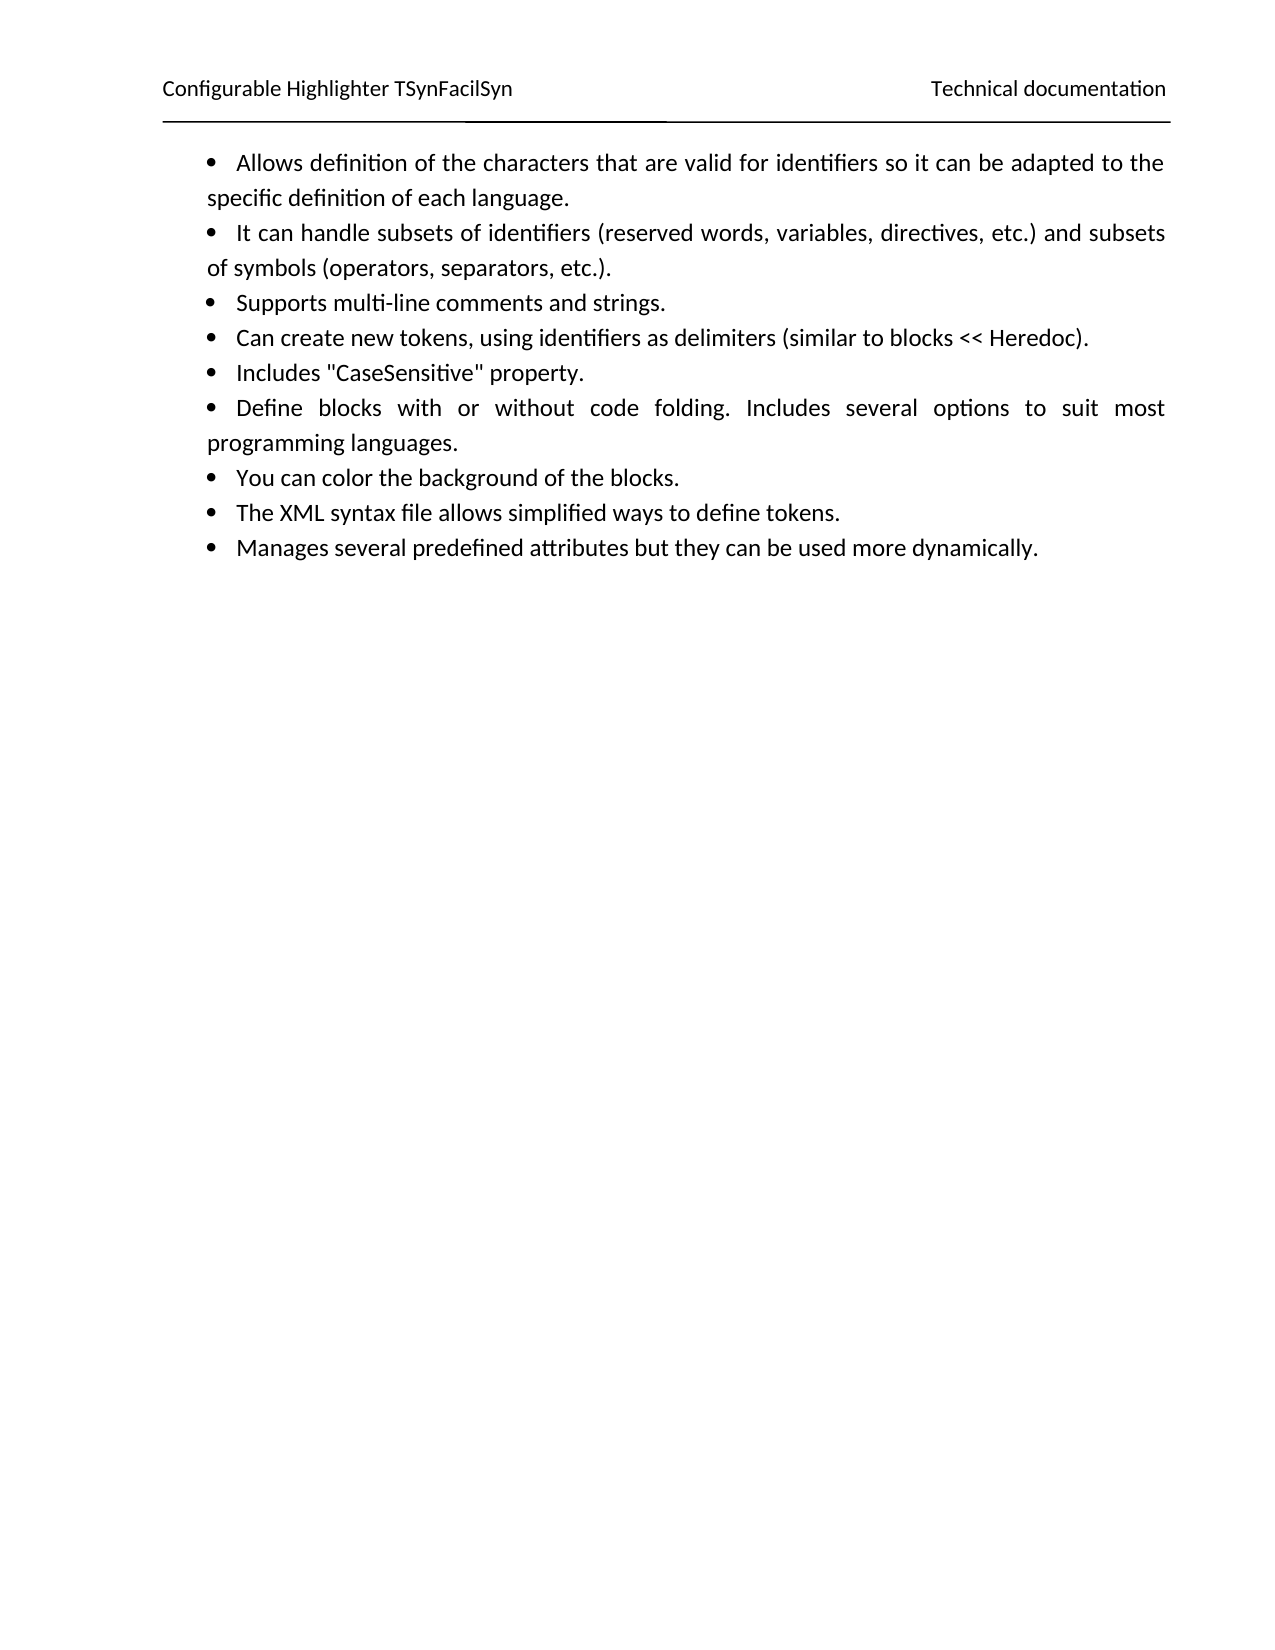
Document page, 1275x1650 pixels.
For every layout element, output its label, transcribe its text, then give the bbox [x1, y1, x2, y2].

list Allows definition of the characters that are valid for identifiers so it can be adapted to the specific definition of each language. [207, 148, 1167, 213]
list Manages several predefined attributes but they can be used more dynamically. [207, 533, 1167, 563]
list The XML syntax file allows simplified ways to define tokens. [207, 498, 1167, 528]
list Supports multi-line comments and strings. [206, 288, 1167, 318]
list Define blocks with or without code folding. Includes several options to suit most programming languages. [207, 393, 1167, 458]
list It can handle subsets of identifiers (reserved words, variables, directives, etc.) and subsets of symbols (operators, separators, etc.). [207, 218, 1167, 283]
list Can create new tokens, using identifiers as delimiters (similar to blocks << Heredoc). [207, 323, 1167, 353]
list Includes "CaseSensitive" property. [207, 358, 1167, 388]
list You can color the background of the blocks. [207, 463, 1167, 493]
